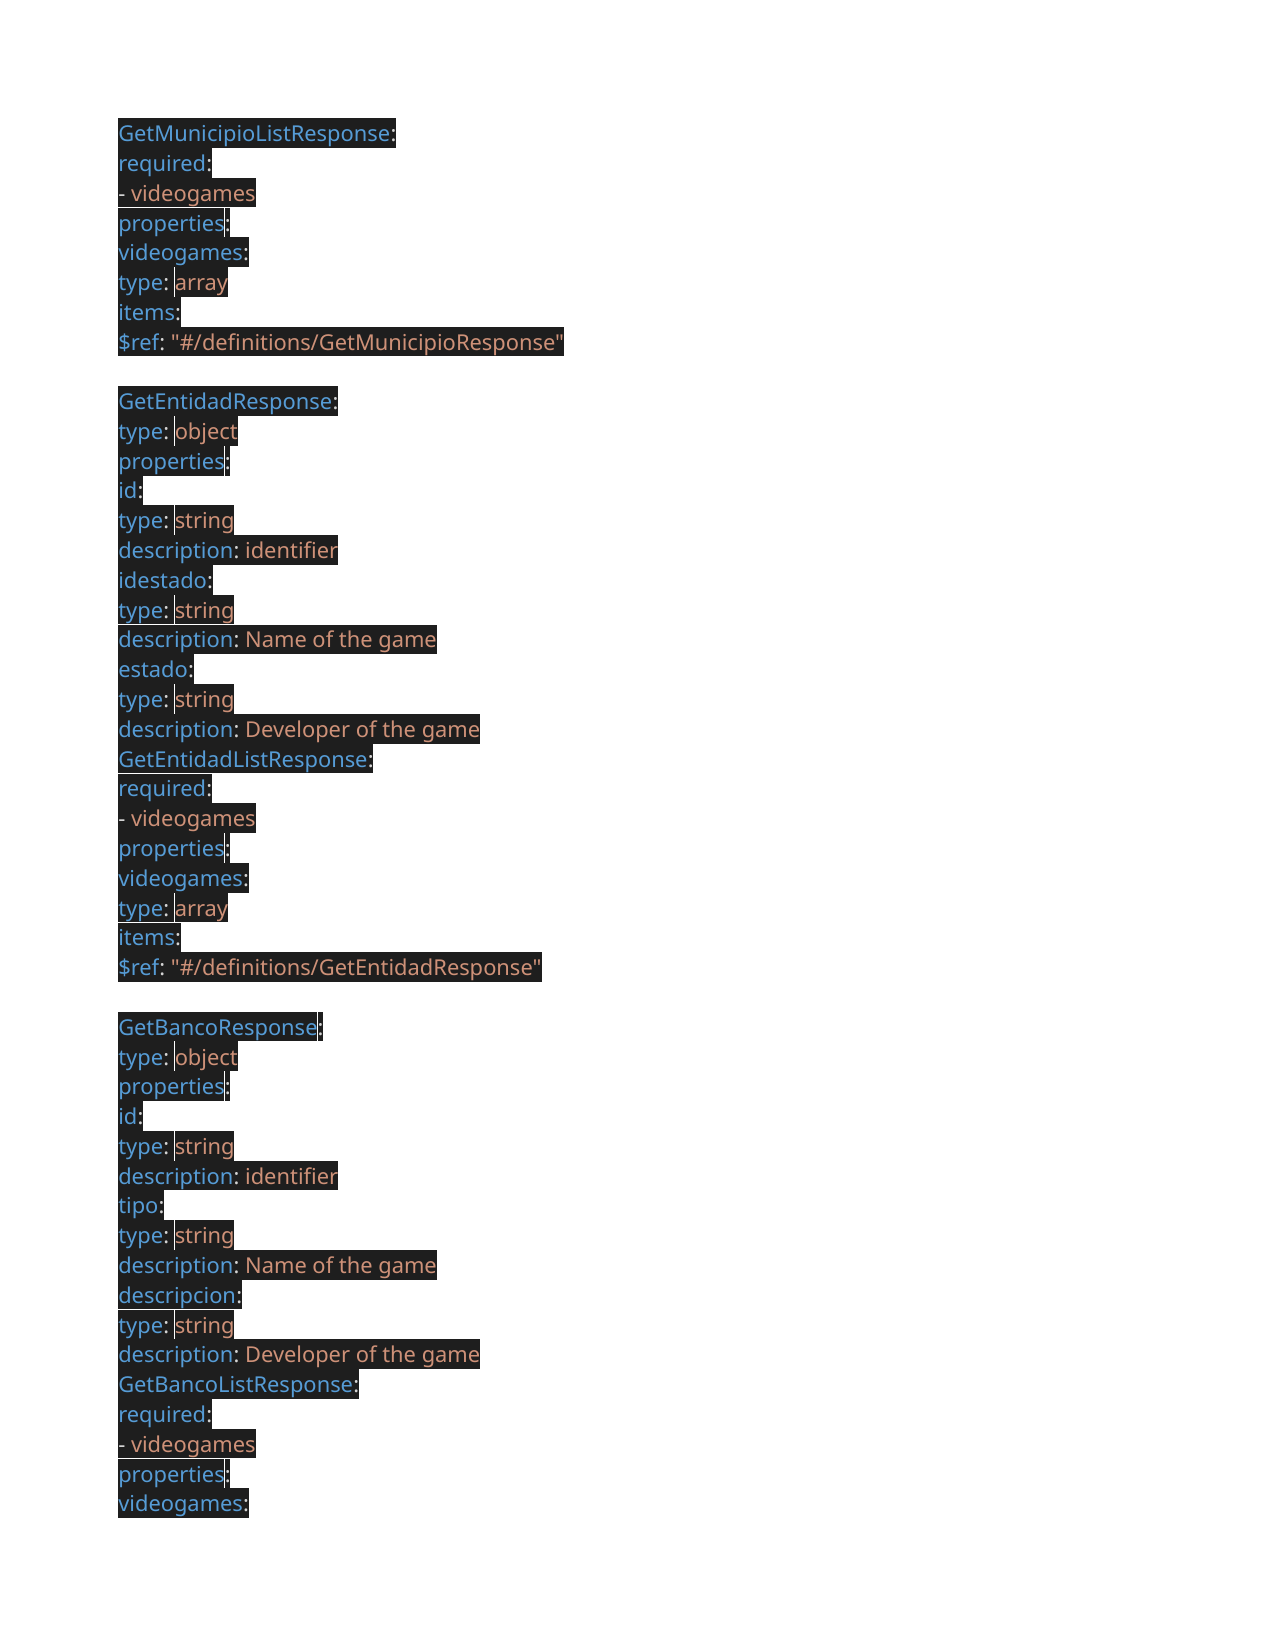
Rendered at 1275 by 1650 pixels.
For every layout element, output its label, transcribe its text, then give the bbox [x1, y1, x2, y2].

text id: [118, 476, 1157, 505]
text description: Name of the game [118, 1250, 1157, 1280]
text idestado: [118, 565, 1157, 595]
text GetEntidadResponse: [118, 386, 1157, 416]
text properties: [118, 207, 1157, 237]
text type: string [118, 684, 1157, 714]
text videogames: [118, 863, 1157, 893]
text properties: [118, 1458, 1157, 1488]
text properties: [118, 446, 1157, 476]
text tipo: [118, 1190, 1157, 1220]
text type: string [118, 1220, 1157, 1250]
text required: [118, 148, 1157, 178]
text description: identifier [118, 1161, 1157, 1190]
text type: object [118, 1041, 1157, 1071]
text GetEntidadListResponse: [118, 744, 1157, 773]
text description: Developer of the game [118, 714, 1157, 744]
text videogames: [118, 1488, 1157, 1518]
text items: [118, 922, 1157, 952]
text type: object [118, 416, 1157, 446]
text id: [118, 1101, 1157, 1131]
text description: identifier [118, 535, 1157, 565]
text description: Name of the game [118, 624, 1157, 654]
text GetBancoListResponse: [118, 1369, 1157, 1399]
text description: Developer of the game [118, 1339, 1157, 1369]
text $ref: "#/definitions/GetMunicipioResponse" [118, 327, 1157, 356]
text GetMunicipioListResponse: [118, 118, 1157, 148]
text required: [118, 773, 1157, 803]
text estado: [118, 654, 1157, 684]
text required: [118, 1399, 1157, 1429]
text - videogames [118, 803, 1157, 833]
text items: [118, 297, 1157, 327]
text - videogames [118, 178, 1157, 207]
text type: array [118, 893, 1157, 922]
text properties: [118, 1071, 1157, 1101]
text type: string [118, 505, 1157, 535]
text videogames: [118, 237, 1157, 267]
text GetBancoResponse: [118, 1012, 1157, 1041]
text type: array [118, 267, 1157, 297]
text type: string [118, 1309, 1157, 1339]
text - videogames [118, 1429, 1157, 1458]
text $ref: "#/definitions/GetEntidadResponse" [118, 952, 1157, 982]
text type: string [118, 595, 1157, 624]
text descripcion: [118, 1280, 1157, 1309]
text type: string [118, 1131, 1157, 1161]
text properties: [118, 833, 1157, 863]
